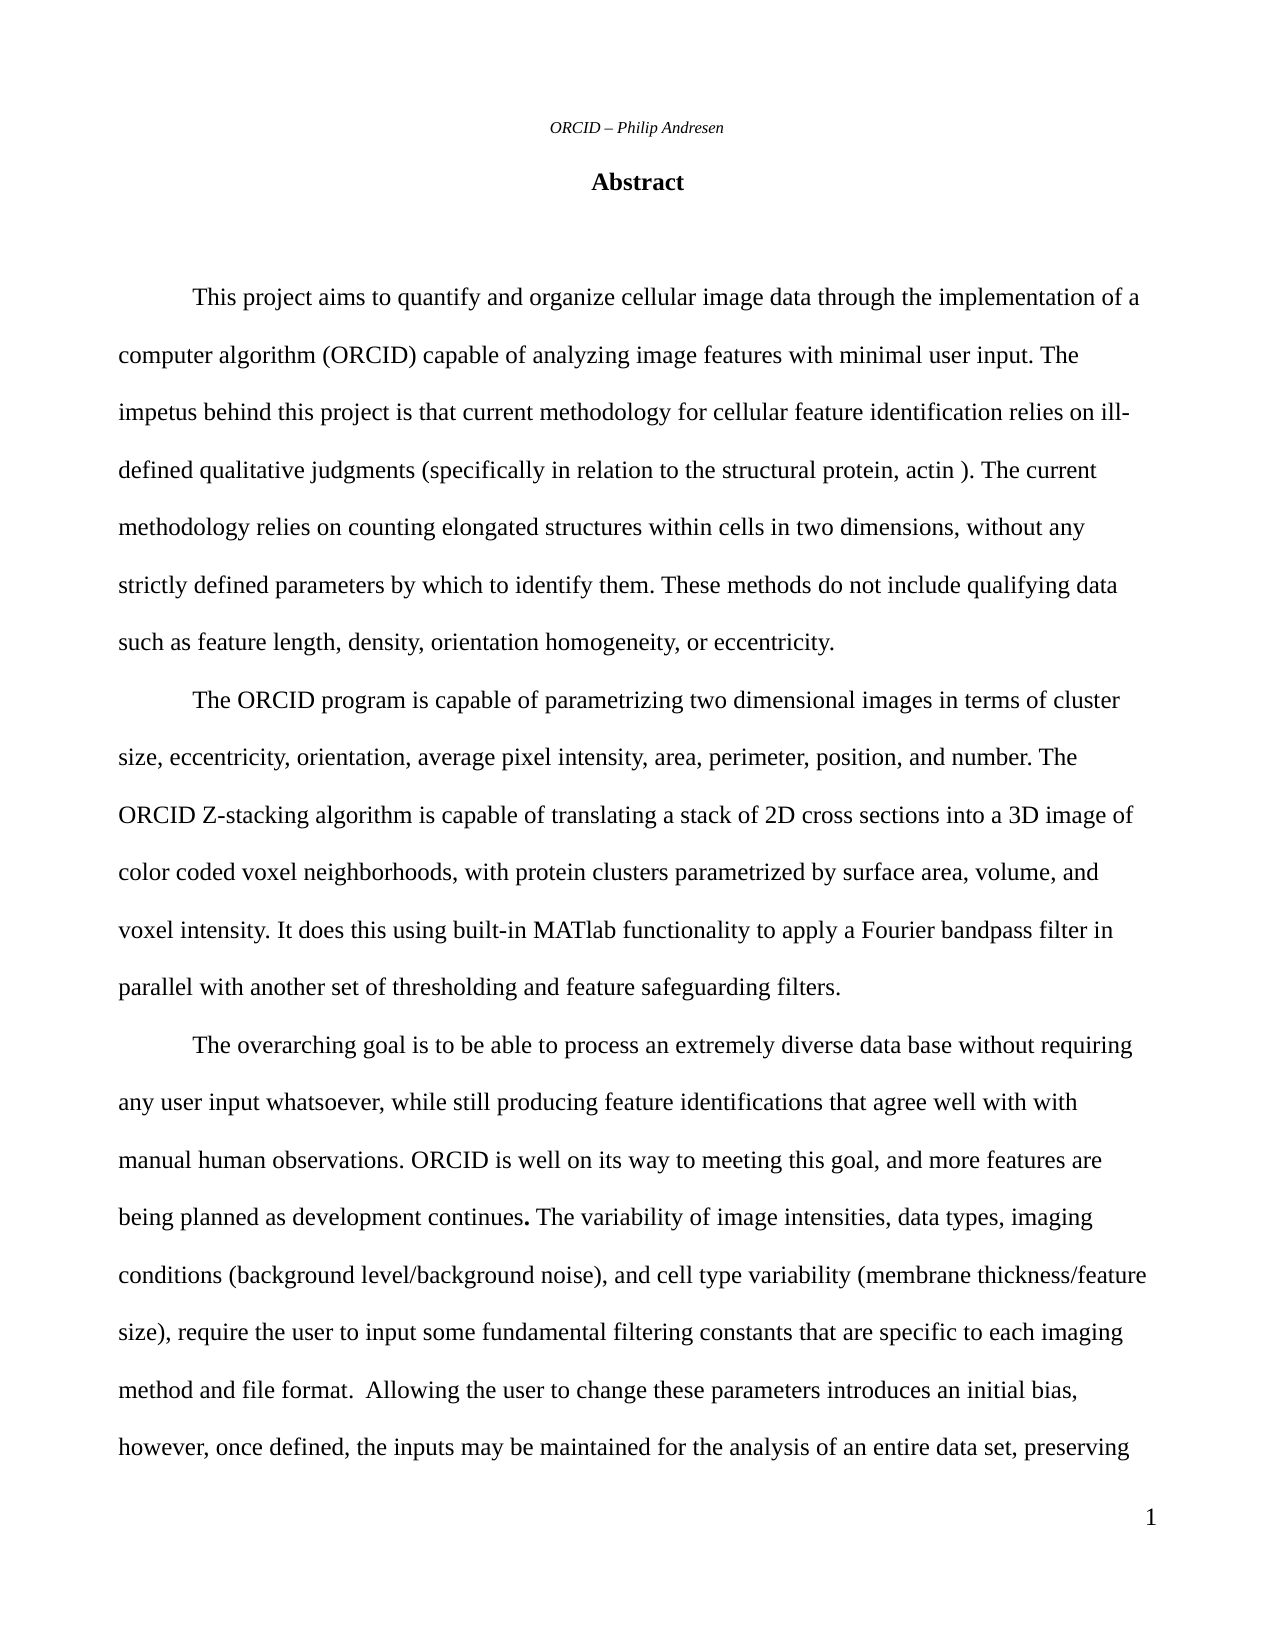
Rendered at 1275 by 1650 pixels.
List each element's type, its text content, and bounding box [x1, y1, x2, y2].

text The ORCID program is capable of parametrizing two dimensional images in terms of cluster size, eccentricity, orientation, average pixel intensity, area, perimeter, position, and number. The ORCID Z-stacking algorithm is capable of translating a stack of 2D cross sections into a 3D image of color coded voxel neighborhoods, with protein clusters parametrized by surface area, volume, and voxel intensity. It does this using built-in MATlab functionality to apply a Fourier bandpass filter in parallel with another set of thresholding and feature safeguarding filters. [118, 685, 1157, 1001]
text Abstract [118, 167, 1157, 196]
text The overarching goal is to be able to process an extremely diverse data base without requiring any user input whatsoever, while still producing feature identifications that agree well with with manual human observations. ORCID is well on its way to meeting this goal, and more features are being planned as development continues. The variability of image intensities, data types, imaging conditions (background level/background noise), and cell type variability (membrane thickness/feature size), require the user to input some fundamental filtering constants that are specific to each imaging method and file format. Allowing the user to change these parameters introduces an initial bias, however, once defined, the inputs may be maintained for the analysis of an entire data set, preserving [118, 1030, 1157, 1461]
text This project aims to quantify and organize cellular image data through the implementation of a computer algorithm (ORCID) capable of analyzing image features with minimal user input. The impetus behind this project is that current methodology for cellular feature identification relies on ill-defined qualitative judgments (specifically in relation to the structural protein, actin ). The current methodology relies on counting elongated structures within cells in two dimensions, without any strictly defined parameters by which to identify them. These methods do not include qualifying data such as feature length, density, orientation homogeneity, or eccentricity. [118, 282, 1157, 656]
